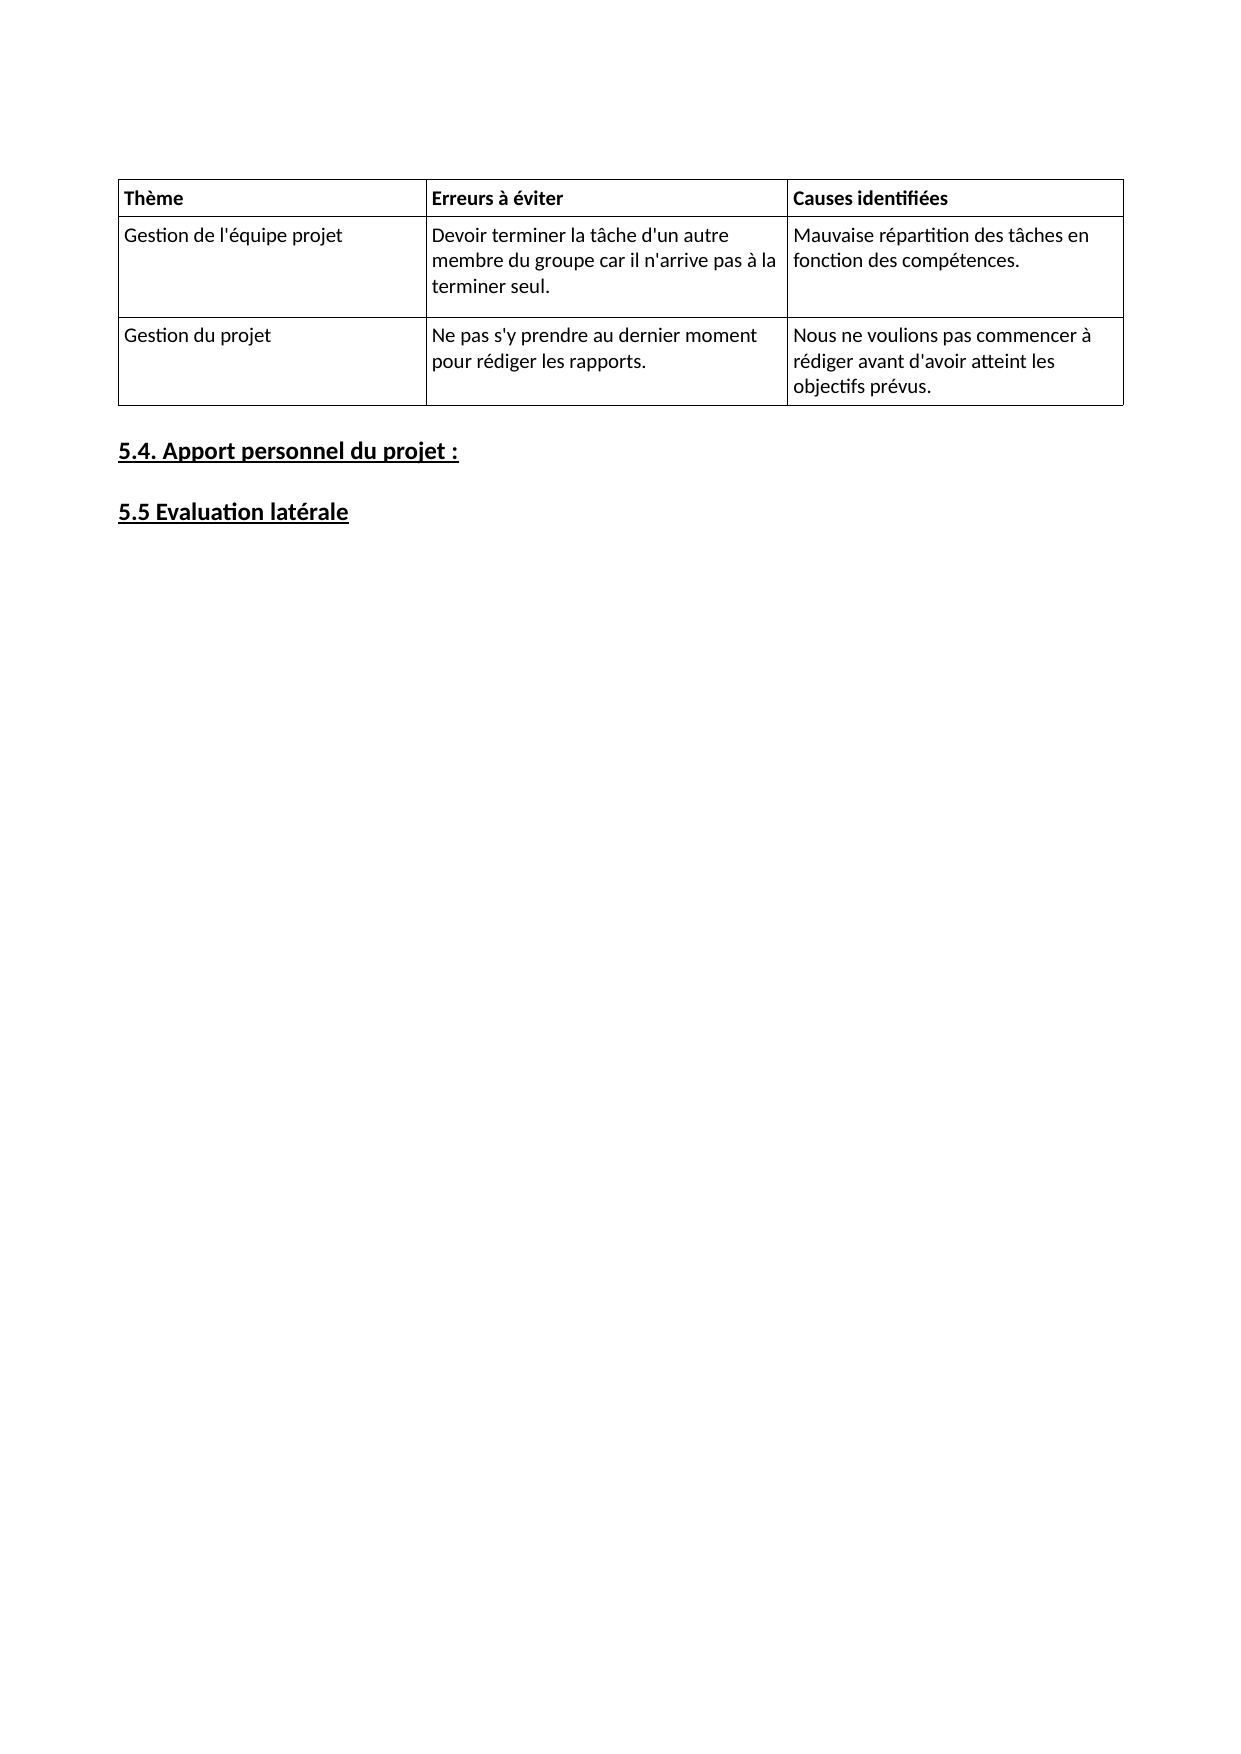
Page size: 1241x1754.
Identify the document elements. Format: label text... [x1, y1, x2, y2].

table_header Causes identifiées [788, 180, 1123, 216]
table_cell Devoir terminer la tâche d'un autre membre du groupe car il n'arrive pas à la terminer seul. [427, 217, 787, 317]
table_cell Nous ne voulions pas commencer à rédiger avant d'avoir atteint les objectifs prévus. [788, 318, 1123, 405]
table_cell Gestion de l'équipe projet [119, 217, 426, 317]
table_header Erreurs à éviter [427, 180, 787, 216]
table_cell Mauvaise répartition des tâches en fonction des compétences. [788, 217, 1123, 317]
table_cell Ne pas s'y prendre au dernier moment pour rédiger les rapports. [427, 318, 787, 405]
table_header Thème [119, 180, 426, 216]
table_cell Gestion du projet [119, 318, 426, 405]
text 5.4. Apport personnel du projet : 5.5 Evaluation latérale [118, 435, 1122, 527]
